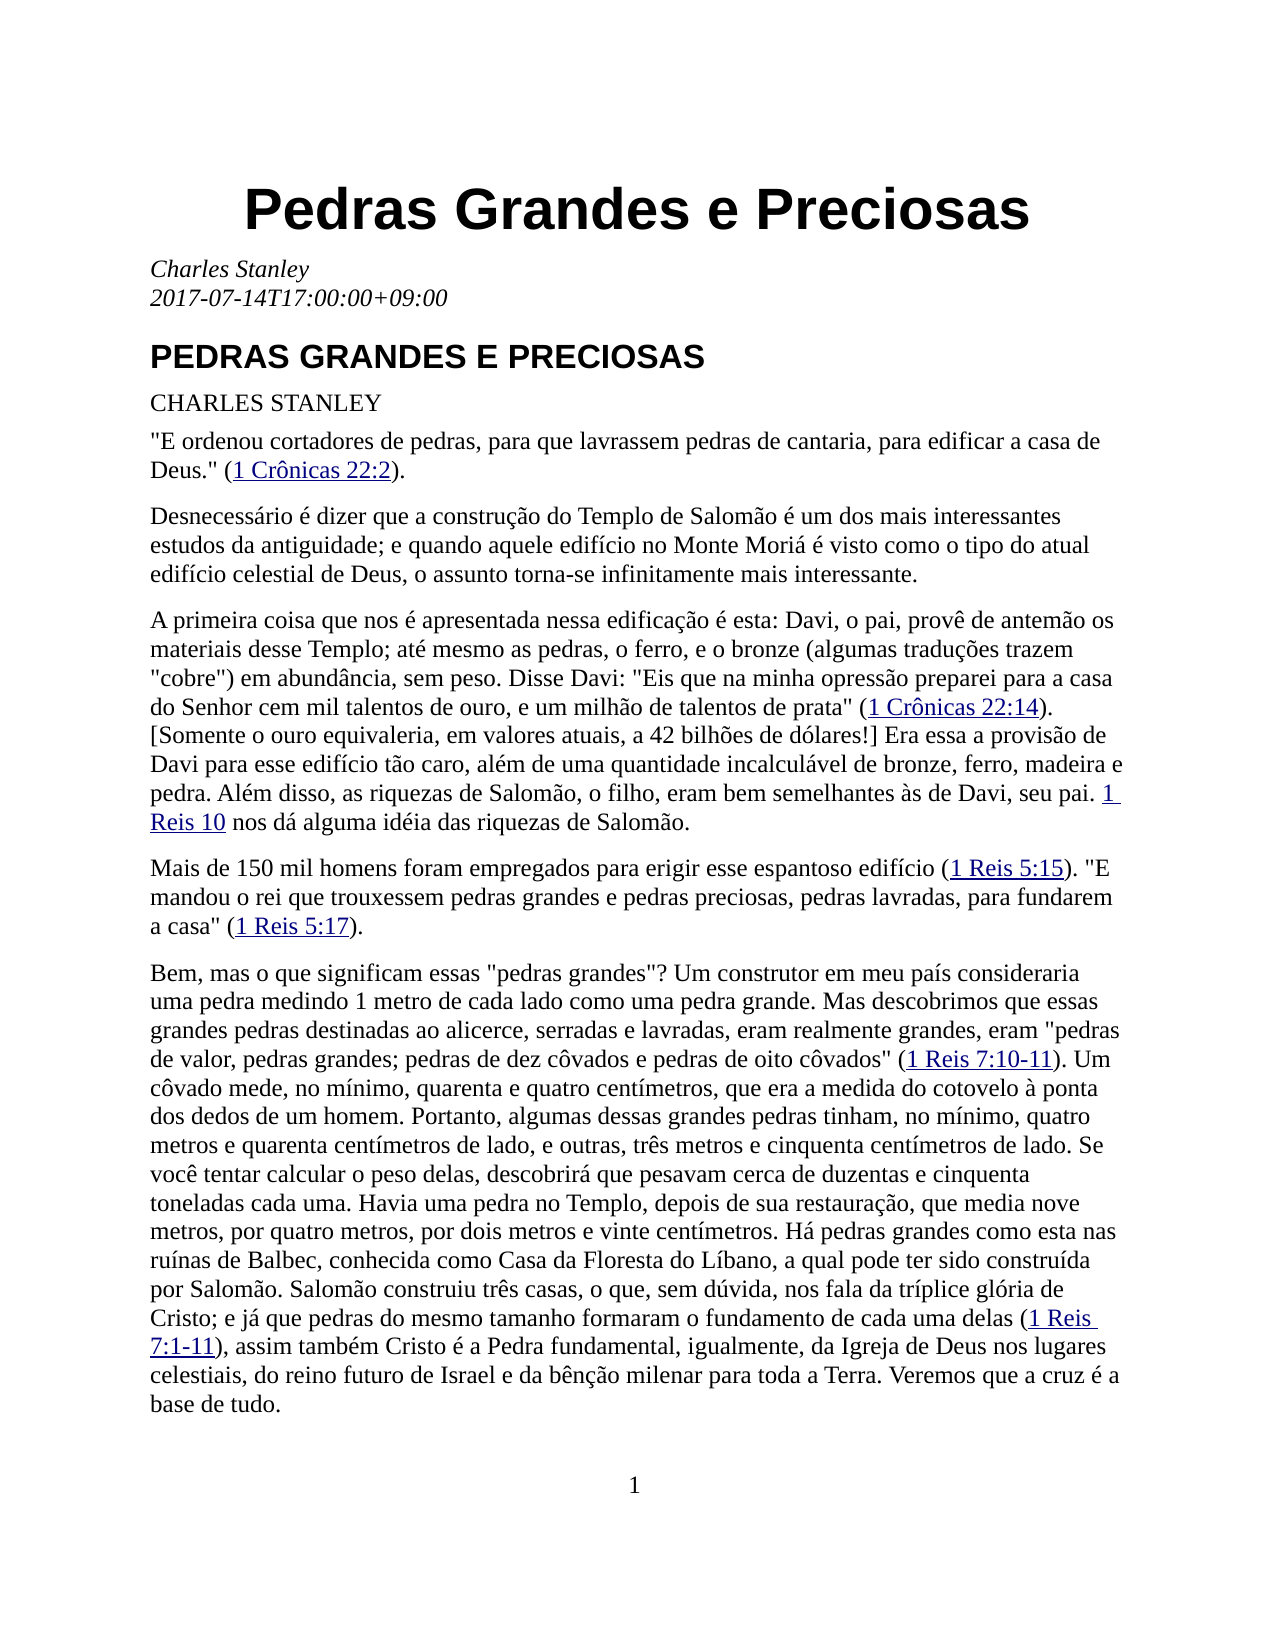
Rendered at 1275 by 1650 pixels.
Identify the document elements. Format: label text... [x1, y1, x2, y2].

text Desnecessário é dizer que a construção do Templo de Salomão é um dos mais interessantes estudos da antiguidade; e quando aquele edifício no Monte Moriá é visto como o tipo do atual edifício celestial de Deus, o assunto torna-se infinitamente mais interessante. [150, 501, 1125, 588]
title Pedras Grandes e Preciosas [150, 175, 1125, 242]
text "E ordenou cortadores de pedras, para que lavrassem pedras de cantaria, para edificar a casa de Deus." (1 Crônicas 22:2). [150, 426, 1125, 483]
text Charles Stanley [150, 254, 1125, 283]
subtitle PEDRAS GRANDES E PRECIOSAS [150, 337, 1125, 376]
text Bem, mas o que significam essas "pedras grandes"? Um construtor em meu país consideraria uma pedra medindo 1 metro de cada lado como uma pedra grande. Mas descobrimos que essas grandes pedras destinadas ao alicerce, serradas e lavradas, eram realmente grandes, eram "pedras de valor, pedras grandes; pedras de dez côvados e pedras de oito côvados" (1 Reis 7:10-11). Um côvado mede, no mínimo, quarenta e quatro centímetros, que era a medida do cotovelo à ponta dos dedos de um homem. Portanto, algumas dessas grandes pedras tinham, no mínimo, quatro metros e quarenta centímetros de lado, e outras, três metros e cinquenta centímetros de lado. Se você tentar calcular o peso delas, descobrirá que pesavam cerca de duzentas e cinquenta toneladas cada uma. Havia uma pedra no Templo, depois de sua restauração, que media nove metros, por quatro metros, por dois metros e vinte centímetros. Há pedras grandes como esta nas ruínas de Balbec, conhecida como Casa da Floresta do Líbano, a qual pode ter sido construída por Salomão. Salomão construiu três casas, o que, sem dúvida, nos fala da tríplice glória de Cristo; e já que pedras do mesmo tamanho formaram o fundamento de cada uma delas (1 Reis 7:1-11), assim também Cristo é a Pedra fundamental, igualmente, da Igreja de Deus nos lugares celestiais, do reino futuro de Israel e da bênção milenar para toda a Terra. Veremos que a cruz é a base de tudo. [150, 958, 1125, 1418]
text Mais de 150 mil homens foram empregados para erigir esse espantoso edifício (1 Reis 5:15). "E mandou o rei que trouxessem pedras grandes e pedras preciosas, pedras lavradas, para fundarem a casa" (1 Reis 5:17). [150, 853, 1125, 940]
text 2017-07-14T17:00:00+09:00 [150, 283, 1125, 312]
text A primeira coisa que nos é apresentada nessa edificação é esta: Davi, o pai, provê de antemão os materiais desse Templo; até mesmo as pedras, o ferro, e o bronze (algumas traduções trazem "cobre") em abundância, sem peso. Disse Davi: "Eis que na minha opressão preparei para a casa do Senhor cem mil talentos de ouro, e um milhão de talentos de prata" (1 Crônicas 22:14). [Somente o ouro equivaleria, em valores atuais, a 42 bilhões de dólares!] Era essa a provisão de Davi para esse edifício tão caro, além de uma quantidade incalculável de bronze, ferro, madeira e pedra. Além disso, as riquezas de Salomão, o filho, eram bem semelhantes às de Davi, seu pai. 1 Reis 10 nos dá alguma idéia das riquezas de Salomão. [150, 606, 1125, 836]
text CHARLES STANLEY [150, 388, 1125, 417]
